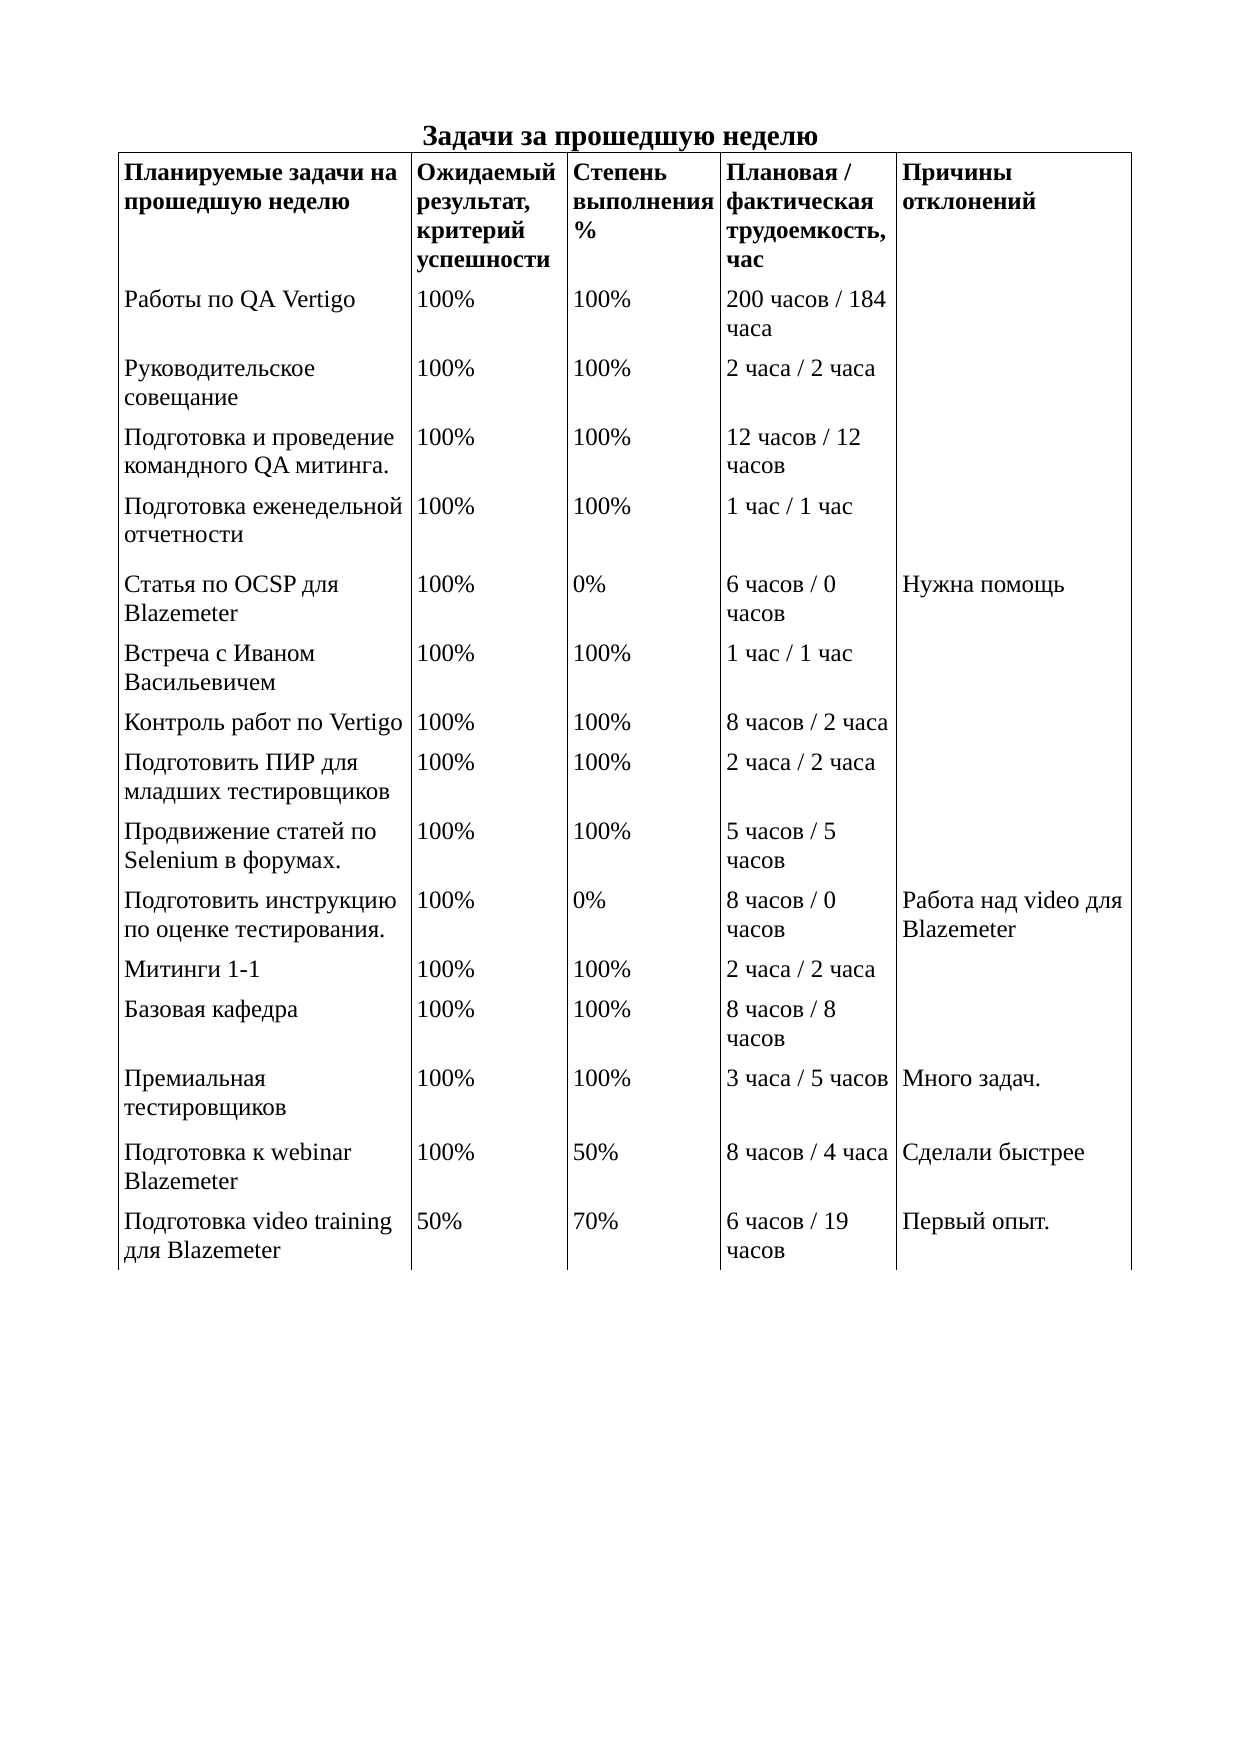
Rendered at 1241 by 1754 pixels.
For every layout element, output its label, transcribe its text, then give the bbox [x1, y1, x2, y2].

table_cell Встреча с Иваном Васильевичем [119, 633, 411, 701]
table_cell 100% [568, 1058, 720, 1132]
table_cell 100% [568, 416, 720, 485]
table_cell 2 часа / 2 часа [721, 742, 896, 811]
table_cell 100% [412, 742, 567, 811]
table_cell 100% [568, 347, 720, 416]
table_cell 100% [412, 485, 567, 563]
table_cell 12 часов / 12 часов [721, 416, 896, 485]
table_cell Митинги 1-1 [119, 949, 411, 989]
table_cell [897, 485, 1131, 563]
table_cell 100% [412, 278, 567, 347]
table_cell Подготовить ПИР для младших тестировщиков [119, 742, 411, 811]
table_cell Контроль работ по Vertigo [119, 701, 411, 742]
table_cell 100% [412, 949, 567, 989]
table_cell [897, 949, 1131, 989]
table_header Степень выполнения % [568, 153, 720, 278]
table_header Планируемые задачи на прошедшую неделю [119, 153, 411, 278]
table_cell 50% [568, 1132, 720, 1201]
table_cell 100% [568, 742, 720, 811]
table_cell 2 часа / 2 часа [721, 949, 896, 989]
table_cell 100% [568, 811, 720, 879]
table_cell Подготовка еженедельной отчетности [119, 485, 411, 563]
table_cell Базовая кафедра [119, 989, 411, 1058]
table_cell 5 часов / 5 часов [721, 811, 896, 879]
table_cell 50% [412, 1201, 567, 1270]
table_cell 100% [412, 701, 567, 742]
table_cell 200 часов / 184 часа [721, 278, 896, 347]
table_cell 70% [568, 1201, 720, 1270]
table_cell Подготовка к webinar Blazemeter [119, 1132, 411, 1201]
table_cell Много задач. [897, 1058, 1131, 1132]
table_cell Работы по QA Vertigo [119, 278, 411, 347]
table_cell 2 часа / 2 часа [721, 347, 896, 416]
table_cell 6 часов / 0 часов [721, 564, 896, 632]
table_cell 1 час / 1 час [721, 633, 896, 701]
table_cell Нужна помощь [897, 564, 1131, 632]
table_cell 1 час / 1 час [721, 485, 896, 563]
table_cell [897, 742, 1131, 811]
table_cell 0% [568, 880, 720, 948]
table_cell 100% [412, 1058, 567, 1132]
table_cell 100% [412, 1132, 567, 1201]
text Задачи за прошедшую неделю [118, 118, 1122, 152]
table_cell 6 часов / 19 часов [721, 1201, 896, 1270]
table_cell Работа над video для Blazemeter [897, 880, 1131, 948]
table_cell [897, 278, 1131, 347]
table_cell 100% [412, 564, 567, 632]
table_cell [897, 347, 1131, 416]
table_cell 8 часов / 0 часов [721, 880, 896, 948]
table_cell 8 часов / 4 часа [721, 1132, 896, 1201]
table_cell 3 часа / 5 часов [721, 1058, 896, 1132]
table_cell Сделали быстрее [897, 1132, 1131, 1201]
table_cell Подготовка video training для Blazemeter [119, 1201, 411, 1270]
table_cell 100% [568, 278, 720, 347]
table_cell 100% [412, 633, 567, 701]
table_cell 100% [568, 701, 720, 742]
table_cell Статья по OCSP для Blazemeter [119, 564, 411, 632]
table_cell [897, 701, 1131, 742]
table_cell Руководительское совещание [119, 347, 411, 416]
table_cell 100% [412, 989, 567, 1058]
table_cell 100% [568, 633, 720, 701]
table_cell 100% [412, 347, 567, 416]
table_cell [897, 416, 1131, 485]
table_cell 100% [412, 416, 567, 485]
table_cell 100% [568, 949, 720, 989]
table_cell 100% [568, 989, 720, 1058]
table_cell 8 часов / 2 часа [721, 701, 896, 742]
table_cell Подготовка и проведение командного QA митинга. [119, 416, 411, 485]
table_cell 100% [568, 485, 720, 563]
table_cell 8 часов / 8 часов [721, 989, 896, 1058]
table_cell 0% [568, 564, 720, 632]
table_cell [897, 989, 1131, 1058]
table_cell Первый опыт. [897, 1201, 1131, 1270]
table_cell [897, 811, 1131, 879]
table_cell 100% [412, 811, 567, 879]
table_header Плановая / фактическая трудоемкость, час [721, 153, 896, 278]
table_cell Подготовить инструкцию по оценке тестирования. [119, 880, 411, 948]
table_cell Продвижение статей по Selenium в форумах. [119, 811, 411, 879]
table_cell [897, 633, 1131, 701]
table_header Причины отклонений [897, 153, 1131, 278]
table_header Ожидаемый результат, критерий успешности [412, 153, 567, 278]
table_cell 100% [412, 880, 567, 948]
table_cell Премиальная тестировщиков [119, 1058, 411, 1132]
